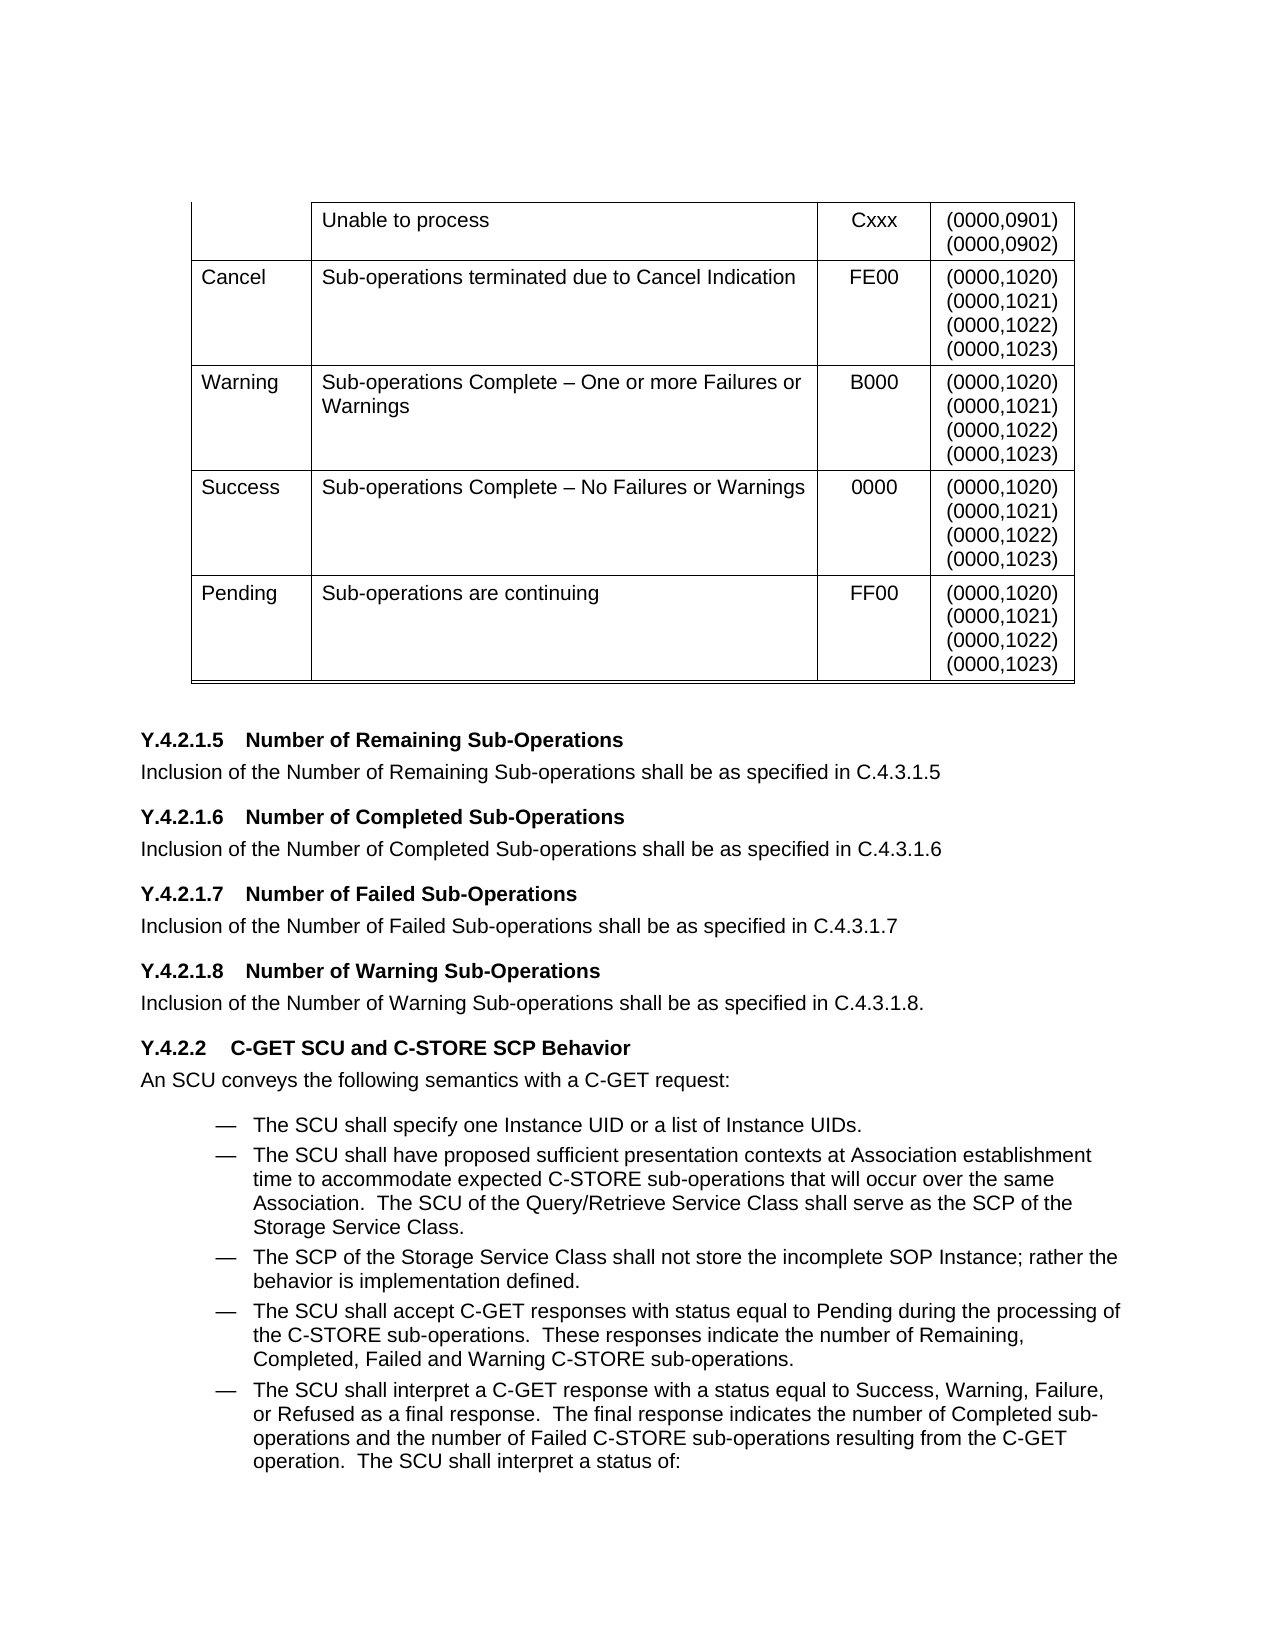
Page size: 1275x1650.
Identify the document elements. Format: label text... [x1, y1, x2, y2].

text An SCU conveys the following semantics with a C-GET request: [140, 1068, 1125, 1092]
table_cell (0000,0901) (0000,0902) [931, 203, 1074, 259]
table_cell Sub-operations Complete – No Failures or Warnings [312, 471, 817, 575]
table_cell [192, 202, 311, 259]
text Inclusion of the Number of Failed Sub-operations shall be as specified in C.4.3.1.7 [140, 914, 1125, 938]
table_cell Cxxx [818, 203, 930, 259]
text Inclusion of the Number of Remaining Sub-operations shall be as specified in C.4.3.1.5 [140, 760, 1125, 784]
table_cell Cancel [192, 261, 311, 365]
table_cell FF00 [818, 576, 930, 680]
subtitle Y.4.2.1.5 Number of Remaining Sub-Operations [140, 727, 1125, 751]
table_cell Sub-operations terminated due to Cancel Indication [312, 261, 817, 365]
table_cell (0000,1020) (0000,1021) (0000,1022) (0000,1023) [931, 471, 1074, 575]
table_cell (0000,1020) (0000,1021) (0000,1022) (0000,1023) [931, 261, 1074, 365]
list The SCP of the Storage Service Class shall not store the incomplete SOP Instance; rather the behavior is implementation defined. [215, 1245, 1125, 1293]
table_cell Sub-operations are continuing [312, 576, 817, 680]
table_cell (0000,1020) (0000,1021) (0000,1022) (0000,1023) [931, 576, 1074, 680]
table_cell FE00 [818, 261, 930, 365]
subtitle Y.4.2.1.8 Number of Warning Sub-Operations [140, 959, 1125, 983]
table_cell B000 [818, 366, 930, 470]
text Inclusion of the Number of Warning Sub-operations shall be as specified in C.4.3.1.8. [140, 991, 1125, 1015]
table_cell Unable to process [312, 203, 817, 259]
list The SCU shall have proposed sufficient presentation contexts at Association establishment time to accommodate expected C-STORE sub-operations that will occur over the same Association. The SCU of the Query/Retrieve Service Class shall serve as the SCP of the Storage Service Class. [215, 1143, 1125, 1239]
table_cell Warning [192, 366, 311, 470]
text Inclusion of the Number of Completed Sub-operations shall be as specified in C.4.3.1.6 [140, 837, 1125, 861]
subtitle Y.4.2.1.6 Number of Completed Sub-Operations [140, 804, 1125, 828]
list The SCU shall interpret a C-GET response with a status equal to Success, Warning, Failure, or Refused as a final response. The final response indicates the number of Completed sub-operations and the number of Failed C-STORE sub-operations resulting from the C-GET operation. The SCU shall interpret a status of: [215, 1377, 1125, 1473]
table_cell 0000 [818, 471, 930, 575]
list The SCU shall accept C-GET responses with status equal to Pending during the processing of the C-STORE sub-operations. These responses indicate the number of Remaining, Completed, Failed and Warning C-STORE sub-operations. [215, 1299, 1125, 1371]
table_cell (0000,1020) (0000,1021) (0000,1022) (0000,1023) [931, 366, 1074, 470]
list The SCU shall specify one Instance UID or a list of Instance UIDs. [215, 1113, 1125, 1137]
subtitle Y.4.2.2 C-GET SCU and C-STORE SCP Behavior [140, 1036, 1125, 1060]
table_cell Pending [192, 576, 311, 680]
table_cell Success [192, 471, 311, 575]
table_cell Sub-operations Complete – One or more Failures or Warnings [312, 366, 817, 470]
subtitle Y.4.2.1.7 Number of Failed Sub-Operations [140, 882, 1125, 906]
